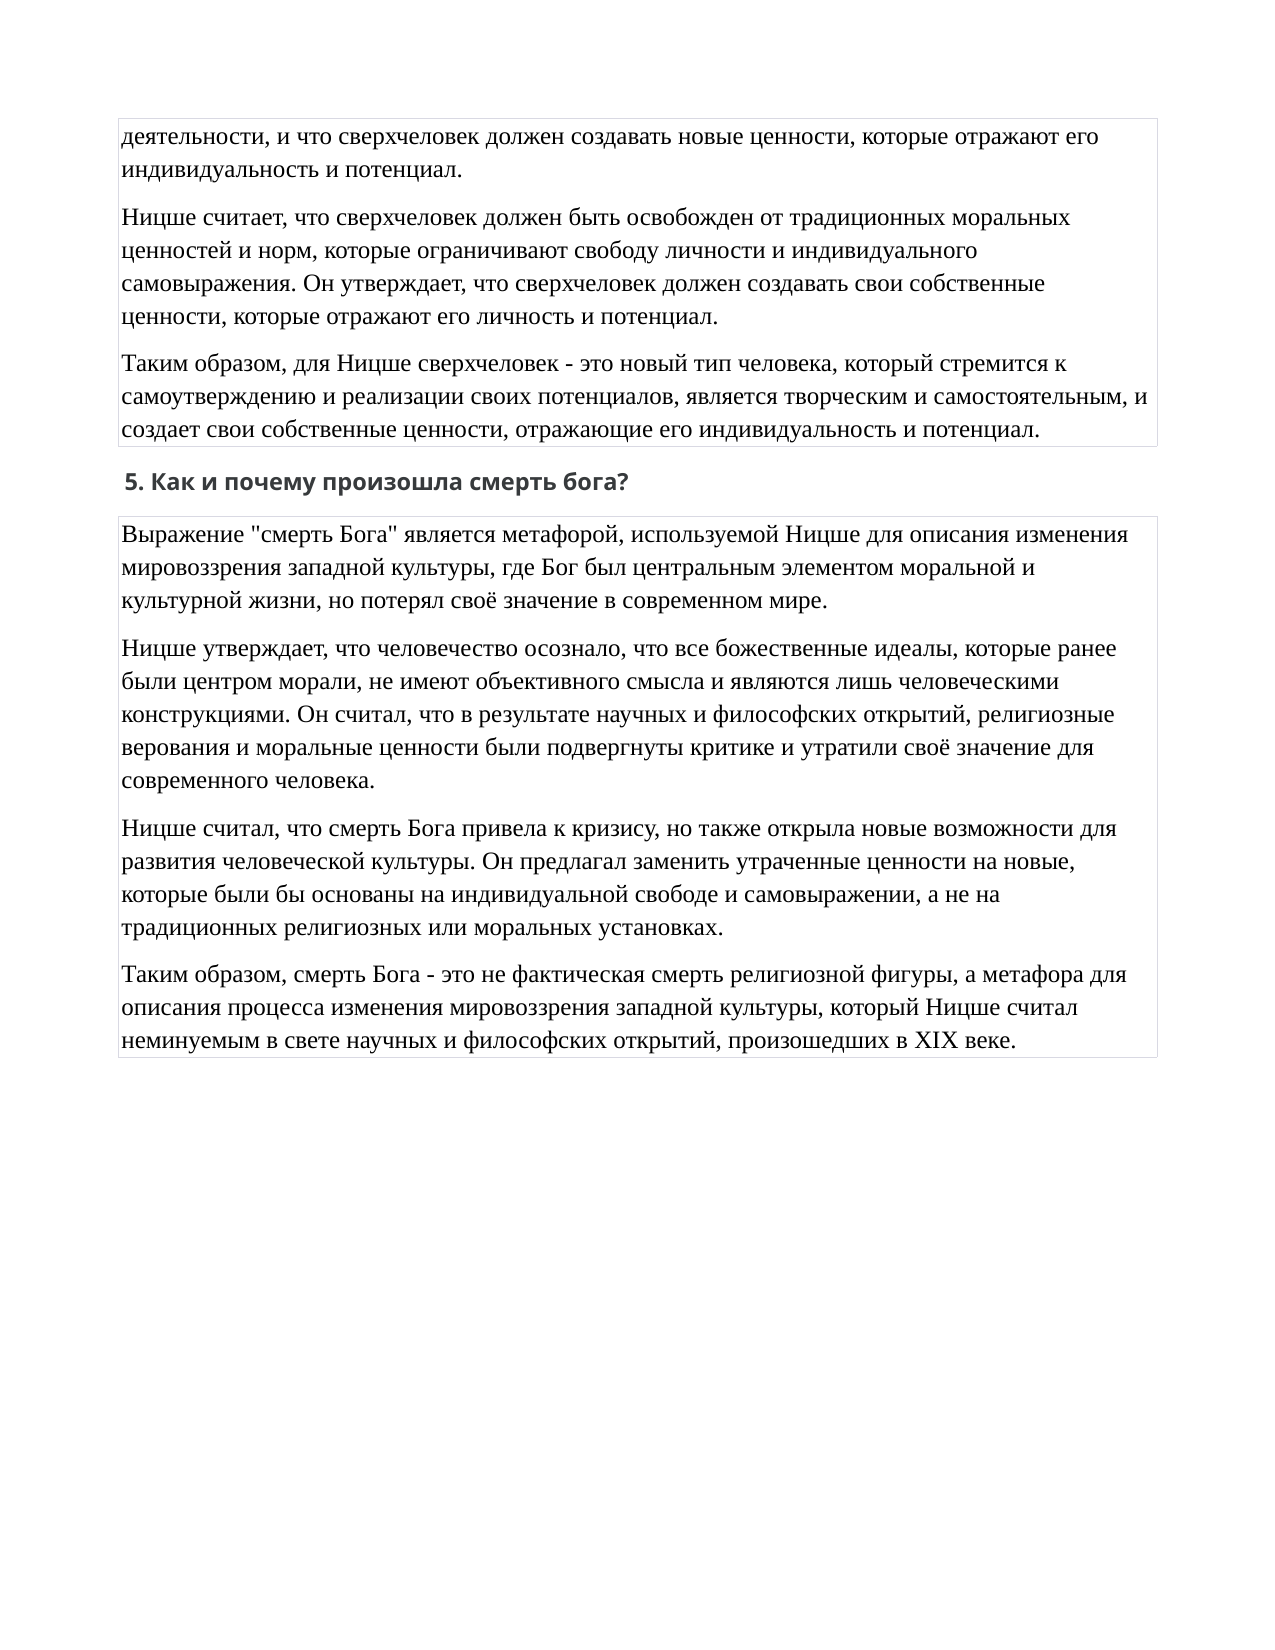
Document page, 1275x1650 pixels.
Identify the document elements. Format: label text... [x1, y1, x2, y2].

text Выражение "смерть Бога" является метафорой, используемой Ницше для описания изменения мировоззрения западной культуры, где Бог был центральным элементом моральной и культурной жизни, но потерял своё значение в современном мире. [119, 517, 1157, 614]
text Ницше считает, что сверхчеловек должен быть освобожден от традиционных моральных ценностей и норм, которые ограничивают свободу личности и индивидуального самовыражения. Он утверждает, что сверхчеловек должен создавать свои собственные ценности, которые отражают его личность и потенциал. [119, 199, 1157, 329]
text Ницше утверждает, что человечество осознало, что все божественные идеалы, которые ранее были центром морали, не имеют объективного смысла и являются лишь человеческими конструкциями. Он считал, что в результате научных и философских открытий, религиозные верования и моральные ценности были подвергнуты критике и утратили своё значение для современного человека. [119, 630, 1157, 794]
text деятельности, и что сверхчеловек должен создавать новые ценности, которые отражают его индивидуальность и потенциал. [119, 119, 1157, 183]
text Ницше считал, что смерть Бога привела к кризису, но также открыла новые возможности для развития человеческой культуры. Он предлагал заменить утраченные ценности на новые, которые были бы основаны на индивидуальной свободе и самовыражении, а не на традиционных религиозных или моральных установках. [119, 810, 1157, 941]
text Таким образом, смерть Бога - это не фактическая смерть религиозной фигуры, а метафора для описания процесса изменения мировоззрения западной культуры, который Ницше считал неминуемым в свете научных и философских открытий, произошедших в XIX веке. [119, 956, 1157, 1057]
text 5. Как и почему произошла смерть бога? [118, 465, 1157, 497]
text Таким образом, для Ницше сверхчеловек - это новый тип человека, который стремится к самоутверждению и реализации своих потенциалов, является творческим и самостоятельным, и создает свои собственные ценности, отражающие его индивидуальность и потенциал. [119, 345, 1157, 446]
